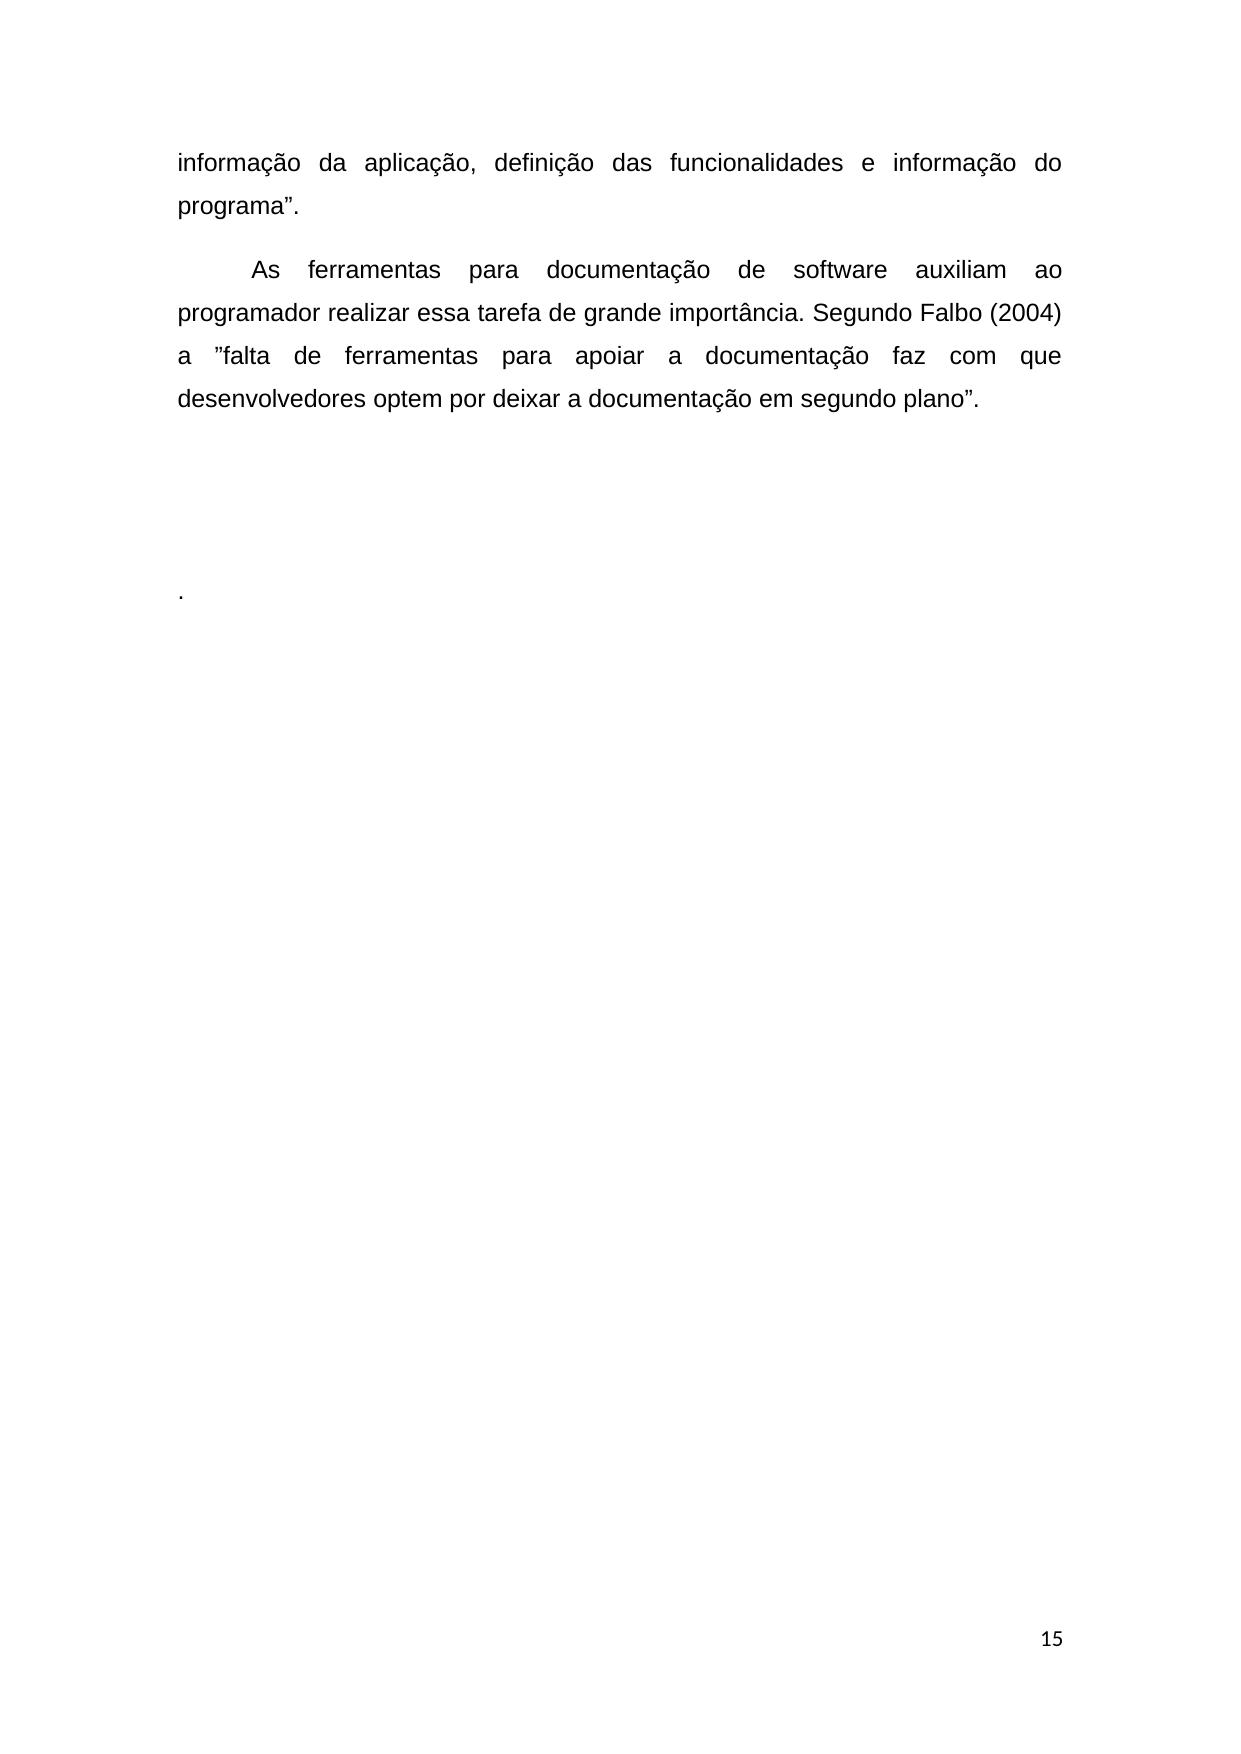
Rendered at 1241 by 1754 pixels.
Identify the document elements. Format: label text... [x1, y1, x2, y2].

text As ferramentas para documentação de software auxiliam ao programador realizar essa tarefa de grande importância. Segundo Falbo (2004) a ”falta de ferramentas para apoiar a documentação faz com que desenvolvedores optem por deixar a documentação em segundo plano”. [177, 255, 1063, 413]
text informação da aplicação, definição das funcionalidades e informação do programa”. [177, 148, 1063, 219]
text . [177, 576, 1063, 605]
